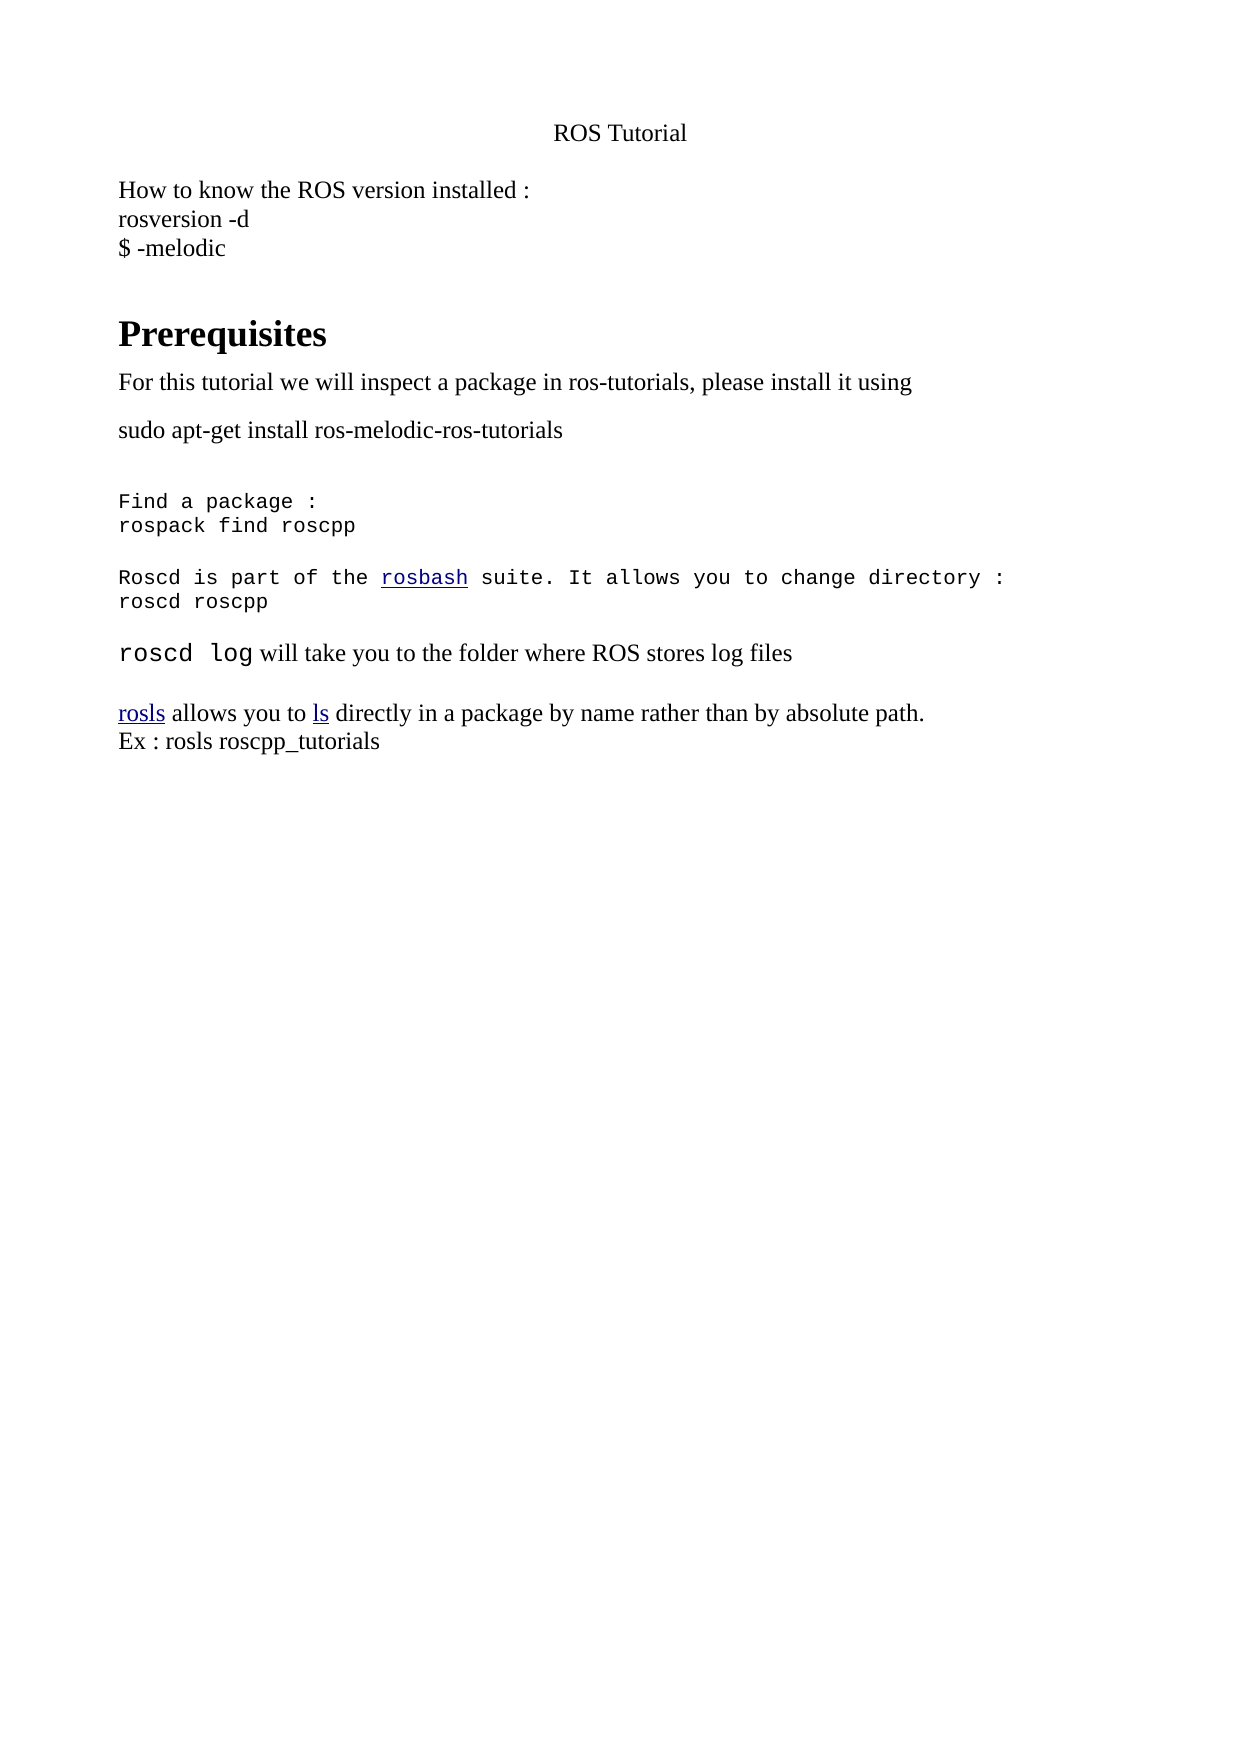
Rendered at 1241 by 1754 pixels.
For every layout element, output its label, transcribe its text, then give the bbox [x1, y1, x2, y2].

text rospack find roscpp [118, 515, 1122, 538]
text rosversion -d [118, 204, 1122, 233]
text How to know the ROS version installed : [118, 176, 1122, 204]
text rosls allows you to ls directly in a package by name rather than by absolute path. [118, 698, 1122, 726]
text Ex : rosls roscpp_tutorials [118, 726, 1122, 755]
text ROS Tutorial [118, 118, 1122, 147]
text $ -melodic [118, 233, 1122, 262]
text sudo apt-get install ros-melodic-ros-tutorials [118, 415, 1122, 443]
subtitle Prerequisites [118, 311, 1122, 354]
text For this tutorial we will inspect a package in ros-tutorials, please install it using [118, 367, 1122, 396]
text Find a package : [118, 491, 1122, 515]
text Roscd is part of the rosbash suite. It allows you to change directory : [118, 567, 1122, 591]
text roscd roscpp [118, 591, 1122, 614]
text roscd log will take you to the folder where ROS stores log files [118, 638, 1122, 669]
